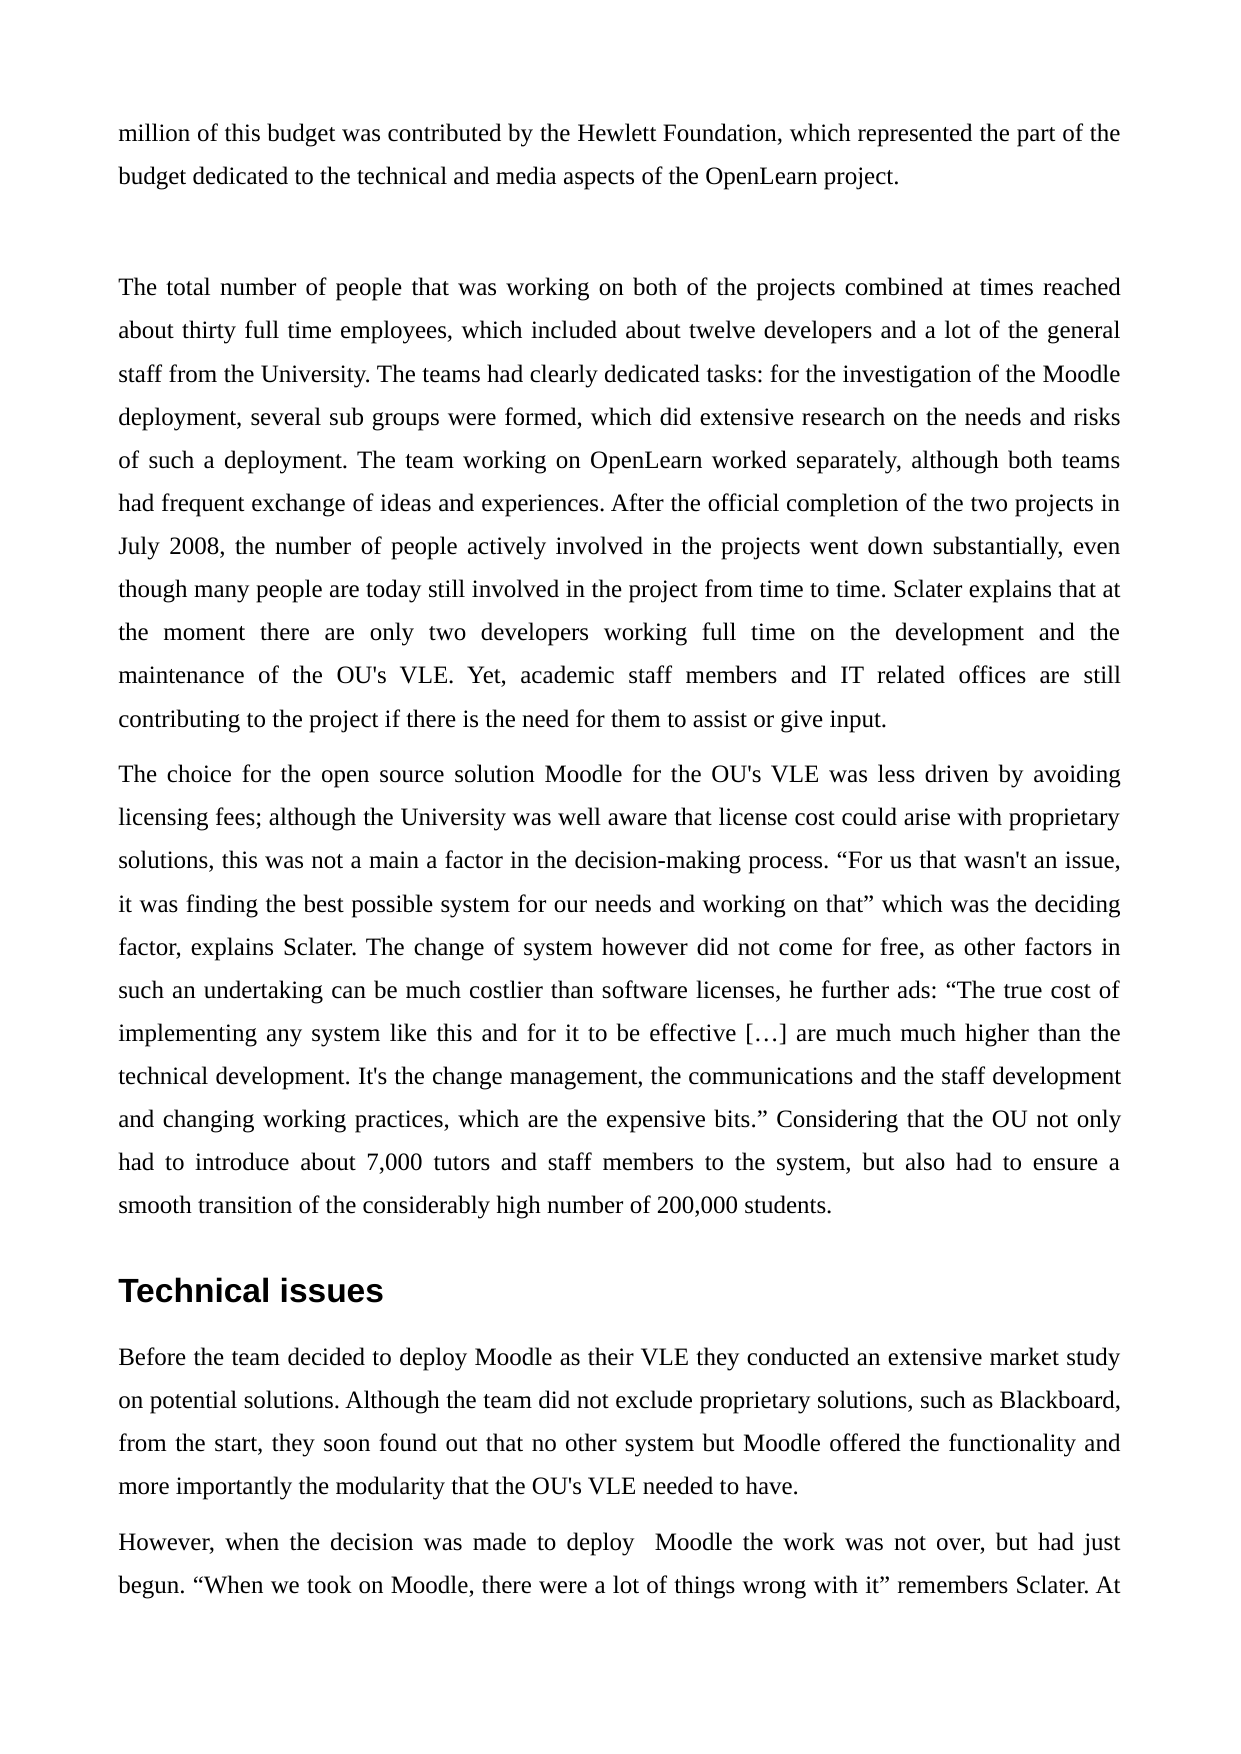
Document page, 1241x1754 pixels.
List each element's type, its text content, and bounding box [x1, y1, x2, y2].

text million of this budget was contributed by the Hewlett Foundation, which represented the part of the budget dedicated to the technical and media aspects of the OpenLearn project. [118, 118, 1122, 190]
text Before the team decided to deploy Moodle as their VLE they conducted an extensive market study on potential solutions. Although the team did not exclude proprietary solutions, such as Blackboard, from the start, they soon found out that no other system but Moodle offered the functionality and more importantly the modularity that the OU's VLE needed to have. [118, 1342, 1122, 1500]
subtitle Technical issues [118, 1271, 1122, 1310]
text The choice for the open source solution Moodle for the OU's VLE was less driven by avoiding licensing fees; although the University was well aware that license cost could arise with proprietary solutions, this was not a main a factor in the decision-making process. “For us that wasn't an issue, it was finding the best possible system for our needs and working on that” which was the deciding factor, explains Sclater. The change of system however did not come for free, as other factors in such an undertaking can be much costlier than software licenses, he further ads: “The true cost of implementing any system like this and for it to be effective […] are much much higher than the technical development. It's the change management, the communications and the staff development and changing working practices, which are the expensive bits.” Considering that the OU not only had to introduce about 7,000 tutors and staff members to the system, but also had to ensure a smooth transition of the considerably high number of 200,000 students. [118, 759, 1122, 1219]
text The total number of people that was working on both of the projects combined at times reached about thirty full time employees, which included about twelve developers and a lot of the general staff from the University. The teams had clearly dedicated tasks: for the investigation of the Moodle deployment, several sub groups were formed, which did extensive research on the needs and risks of such a deployment. The team working on OpenLearn worked separately, although both teams had frequent exchange of ideas and experiences. After the official completion of the two projects in July 2008, the number of people actively involved in the projects went down substantially, even though many people are today still involved in the project from time to time. Sclater explains that at the moment there are only two developers working full time on the development and the maintenance of the OU's VLE. Yet, academic staff members and IT related offices are still contributing to the project if there is the need for them to assist or give input. [118, 272, 1122, 732]
text However, when the decision was made to deploy Moodle the work was not over, but had just begun. “When we took on Moodle, there were a lot of things wrong with it” remembers Sclater. At [118, 1527, 1122, 1598]
